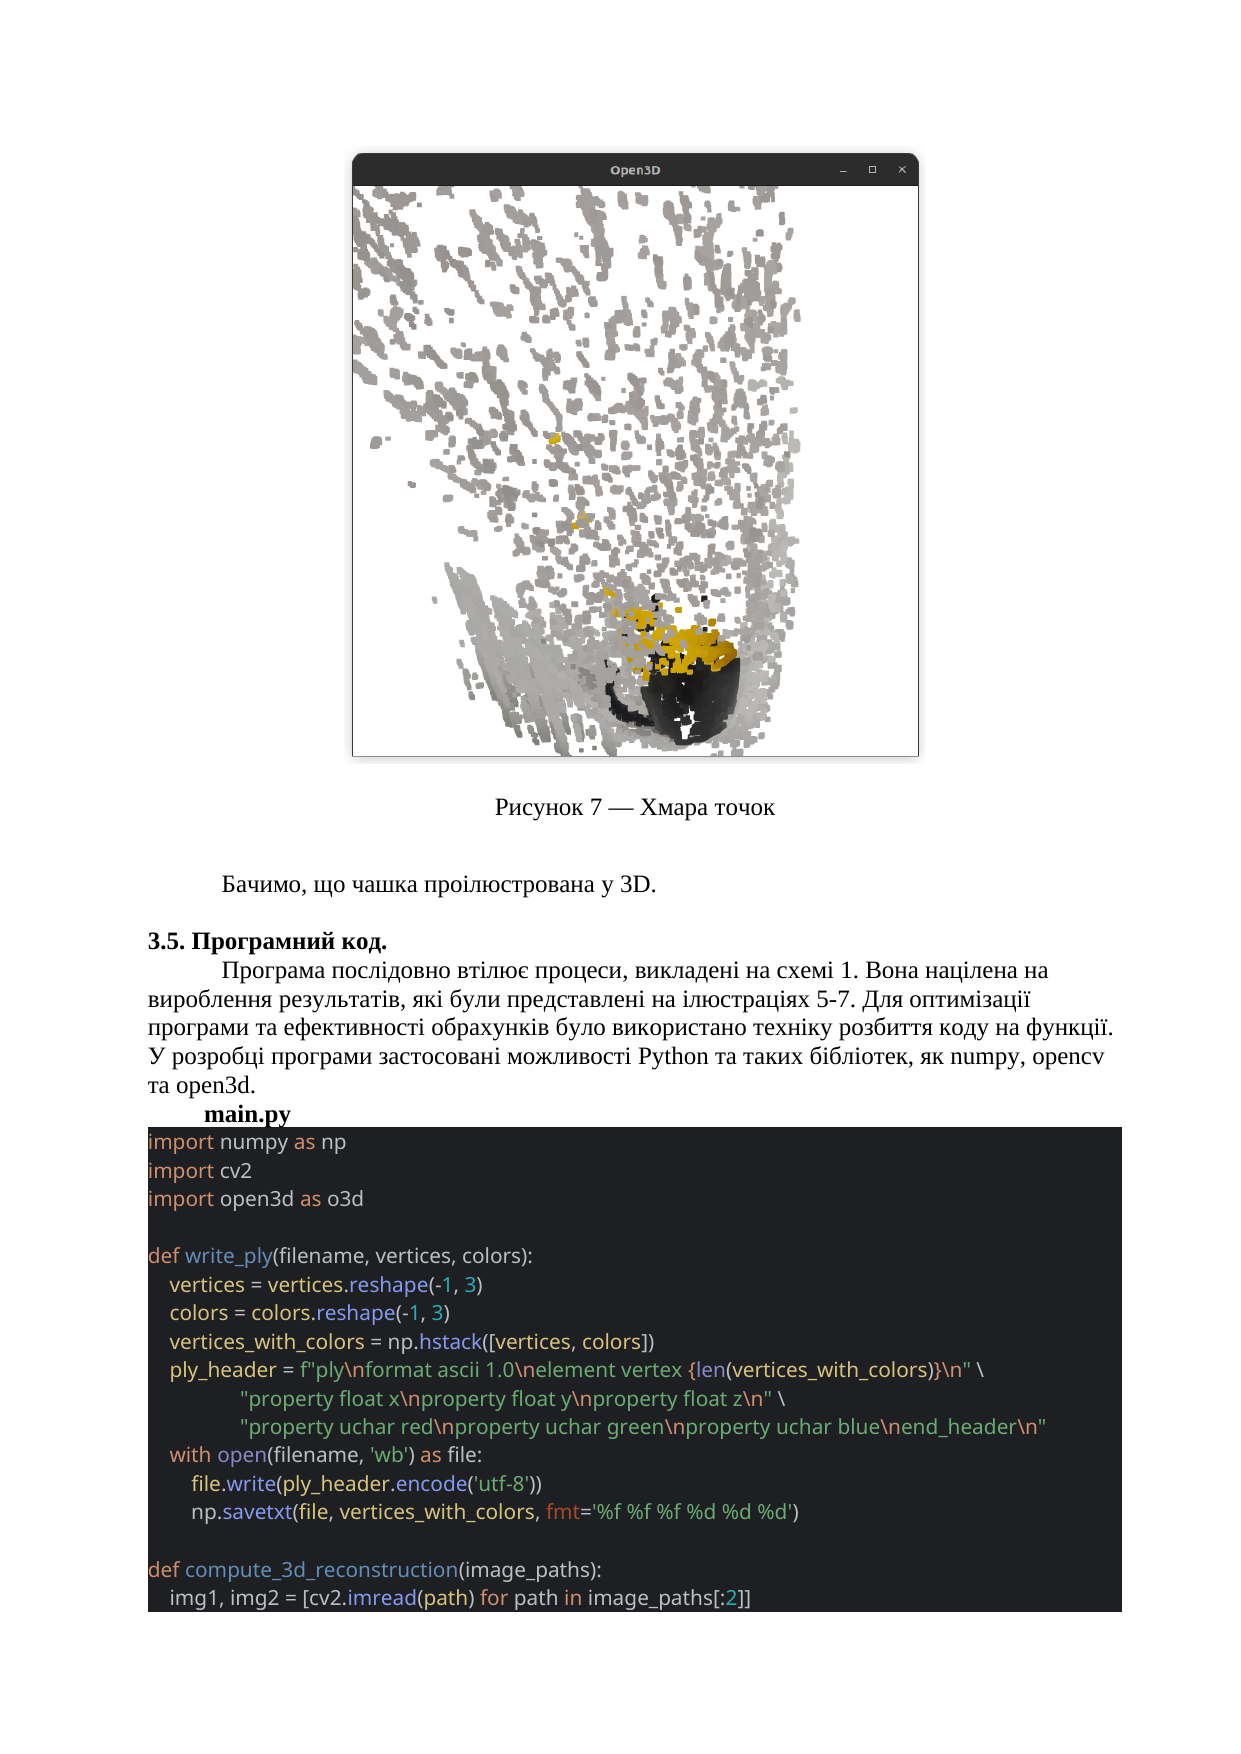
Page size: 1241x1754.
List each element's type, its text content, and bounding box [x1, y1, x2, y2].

text Рисунок 7 — Хмара точок [148, 792, 1122, 821]
picture [344, 146, 926, 764]
text Програма послідовно втілює процеси, викладені на схемі 1. Вона націлена на вироблення результатів, які були представлені на ілюстраціях 5-7. Для оптимізації програми та ефективності обрахунків було використано техніку розбиття коду на функції. У розробці програми застосовані можливості Python та таких бібліотек, як numpy, opencv та open3d. [148, 955, 1122, 1099]
text 3.5. Програмний код. [148, 926, 1122, 955]
text main.py [148, 1099, 1122, 1127]
text import numpy as np import cv2 import open3d as o3d def write_ply(filename, vertices, colors): vertices = vertices.reshape(-1, 3) colors = colors.reshape(-1, 3) vertices_with_colors = np.hstack([vertices, colors]) ply_header = f"ply\nformat ascii 1.0\nelement vertex {len(vertices_with_colors)}\n" \ "property float x\nproperty float y\nproperty float z\n" \ "property uchar red\nproperty uchar green\nproperty uchar blue\nend_header\n" with open(filename, 'wb') as file: file.write(ply_header.encode('utf-8')) np.savetxt(file, vertices_with_colors, fmt='%f %f %f %d %d %d') def compute_3d_reconstruction(image_paths): img1, img2 = [cv2.imread(path) for path in image_paths[:2]] [148, 1127, 1122, 1612]
text Бачимо, що чашка проілюстрована у 3D. [148, 869, 1122, 897]
